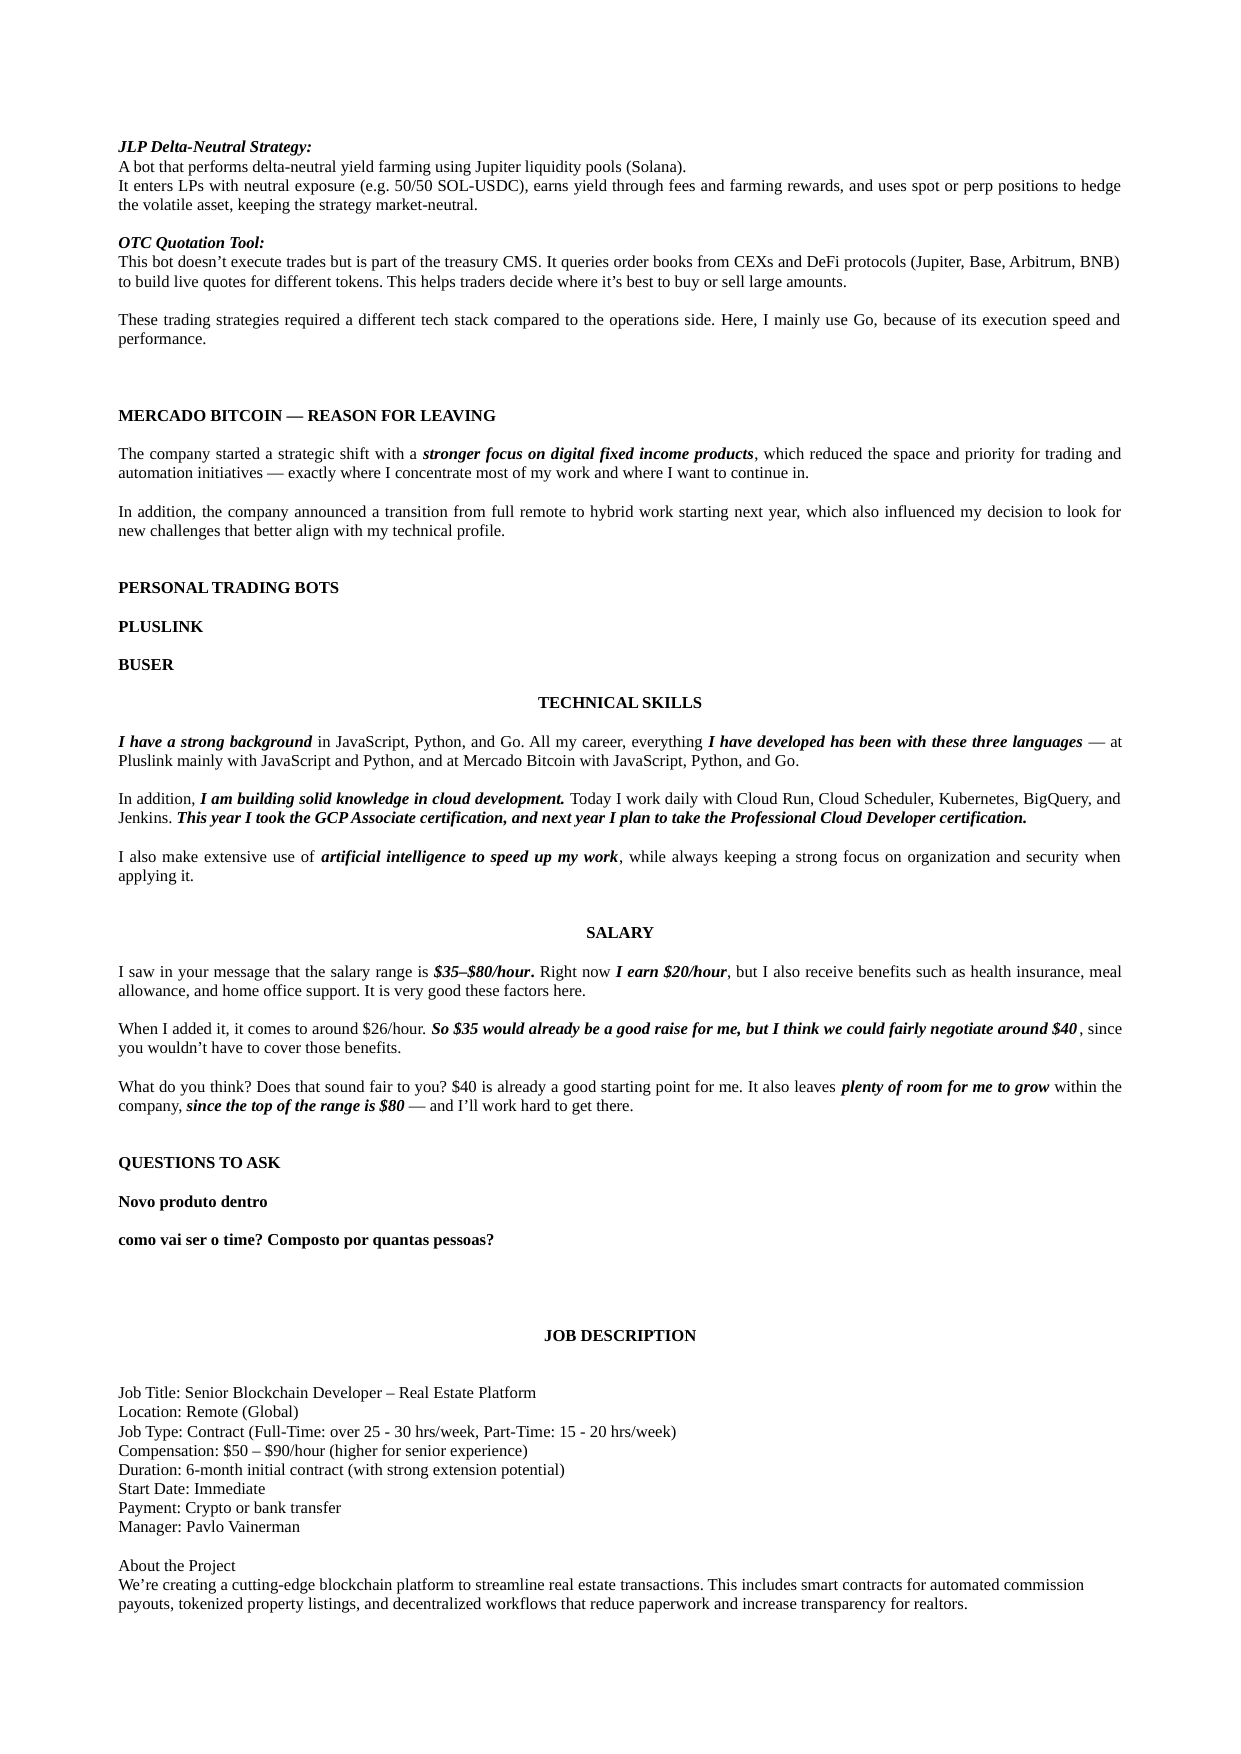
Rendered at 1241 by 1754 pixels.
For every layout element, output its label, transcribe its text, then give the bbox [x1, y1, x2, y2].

text BUSER [118, 655, 1122, 674]
text This bot doesn’t execute trades but is part of the treasury CMS. It queries order books from CEXs and DeFi protocols (Jupiter, Base, Arbitrum, BNB) to build live quotes for different tokens. This helps traders decide where it’s best to buy or sell large amounts. [118, 252, 1122, 291]
text QUESTIONS TO ASK [118, 1153, 1122, 1172]
text SALARY [118, 923, 1122, 942]
text A bot that performs delta-neutral yield farming using Jupiter liquidity pools (Solana). [118, 156, 1122, 176]
text JLP Delta-Neutral Strategy: [118, 137, 1122, 156]
text Manager: Pavlo Vainerman About the Project We’re creating a cutting-edge blockchain platform to streamline real estate transactions. This includes smart contracts for automated commission payouts, tokenized property listings, and decentralized workflows that reduce paperwork and increase transparency for realtors. [118, 1517, 1122, 1632]
text PLUSLINK [118, 616, 1122, 636]
text I also make extensive use of artificial intelligence to speed up my work, while always keeping a strong focus on organization and security when applying it. [118, 846, 1122, 885]
text Job Title: Senior Blockchain Developer – Real Estate Platform Location: Remote (Global) Job Type: Contract (Full-Time: over 25 - 30 hrs/week, Part-Time: 15 - 20 hrs/week) Compensation: $50 – $90/hour (higher for senior experience) Duration: 6-month initial contract (with strong extension potential) Start Date: Immediate Payment: Crypto or bank transfer [118, 1383, 1122, 1517]
text TECHNICAL SKILLS [118, 693, 1122, 712]
text PERSONAL TRADING BOTS [118, 578, 1122, 597]
text When I added it, it comes to around $26/hour. So $35 would already be a good raise for me, but I think we could fairly negotiate around $40, since you wouldn’t have to cover those benefits. [118, 1019, 1122, 1057]
text I saw in your message that the salary range is $35–$80/hour. Right now I earn $20/hour, but I also receive benefits such as health insurance, meal allowance, and home office support. It is very good these factors here. [118, 961, 1122, 1000]
text OTC Quotation Tool: [118, 233, 1122, 252]
text como vai ser o time? Composto por quantas pessoas? [118, 1230, 1122, 1249]
text In addition, I am building solid knowledge in cloud development. Today I work daily with Cloud Run, Cloud Scheduler, Kubernetes, BigQuery, and Jenkins. This year I took the GCP Associate certification, and next year I plan to take the Professional Cloud Developer certification. [118, 789, 1122, 827]
text What do you think? Does that sound fair to you? $40 is already a good starting point for me. It also leaves plenty of room for me to grow within the company, since the top of the range is $80 — and I’ll work hard to get there. [118, 1076, 1122, 1115]
text Novo produto dentro [118, 1191, 1122, 1211]
text JOB DESCRIPTION [118, 1326, 1122, 1345]
text In addition, the company announced a transition from full remote to hybrid work starting next year, which also influenced my decision to look for new challenges that better align with my technical profile. [118, 501, 1122, 540]
text These trading strategies required a different tech stack compared to the operations side. Here, I mainly use Go, because of its execution speed and performance. [118, 310, 1122, 348]
text MERCADO BITCOIN — REASON FOR LEAVING [118, 406, 1122, 425]
text The company started a strategic shift with a stronger focus on digital fixed income products, which reduced the space and priority for trading and automation initiatives — exactly where I concentrate most of my work and where I want to continue in. [118, 444, 1122, 482]
text It enters LPs with neutral exposure (e.g. 50/50 SOL-USDC), earns yield through fees and farming rewards, and uses spot or perp positions to hedge the volatile asset, keeping the strategy market-neutral. [118, 176, 1122, 214]
text I have a strong background in JavaScript, Python, and Go. All my career, everything I have developed has been with these three languages — at Pluslink mainly with JavaScript and Python, and at Mercado Bitcoin with JavaScript, Python, and Go. [118, 731, 1122, 770]
